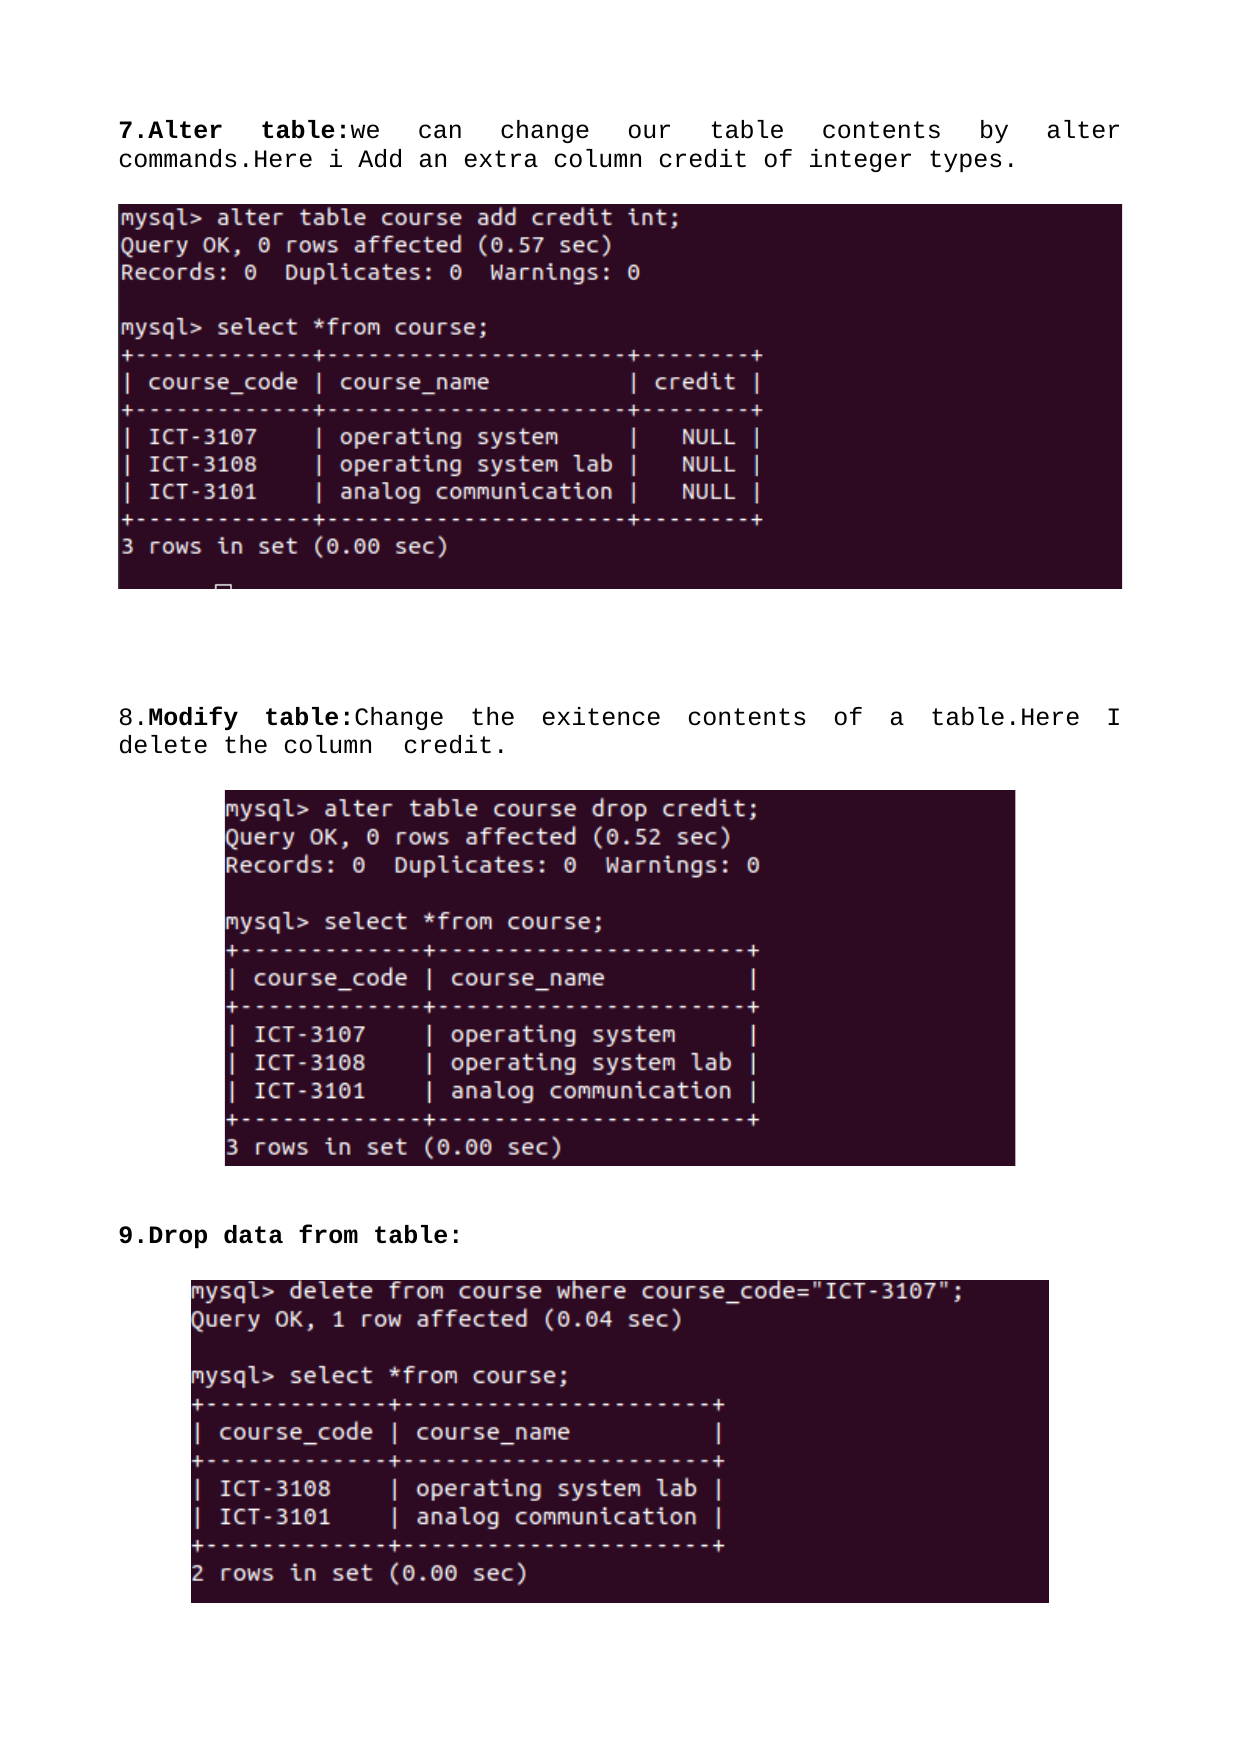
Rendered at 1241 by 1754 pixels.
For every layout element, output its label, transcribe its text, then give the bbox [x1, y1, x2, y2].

text 8.Modify table:Change the exitence contents of a table.Here I delete the column credit. [118, 704, 1122, 761]
picture [118, 204, 1123, 589]
picture [191, 1280, 1049, 1603]
text 9.Drop data from table: [118, 1223, 1122, 1251]
picture [224, 790, 1016, 1166]
text 7.Alter table:we can change our table contents by alter commands.Here i Add an extra column credit of integer types. [118, 118, 1122, 175]
